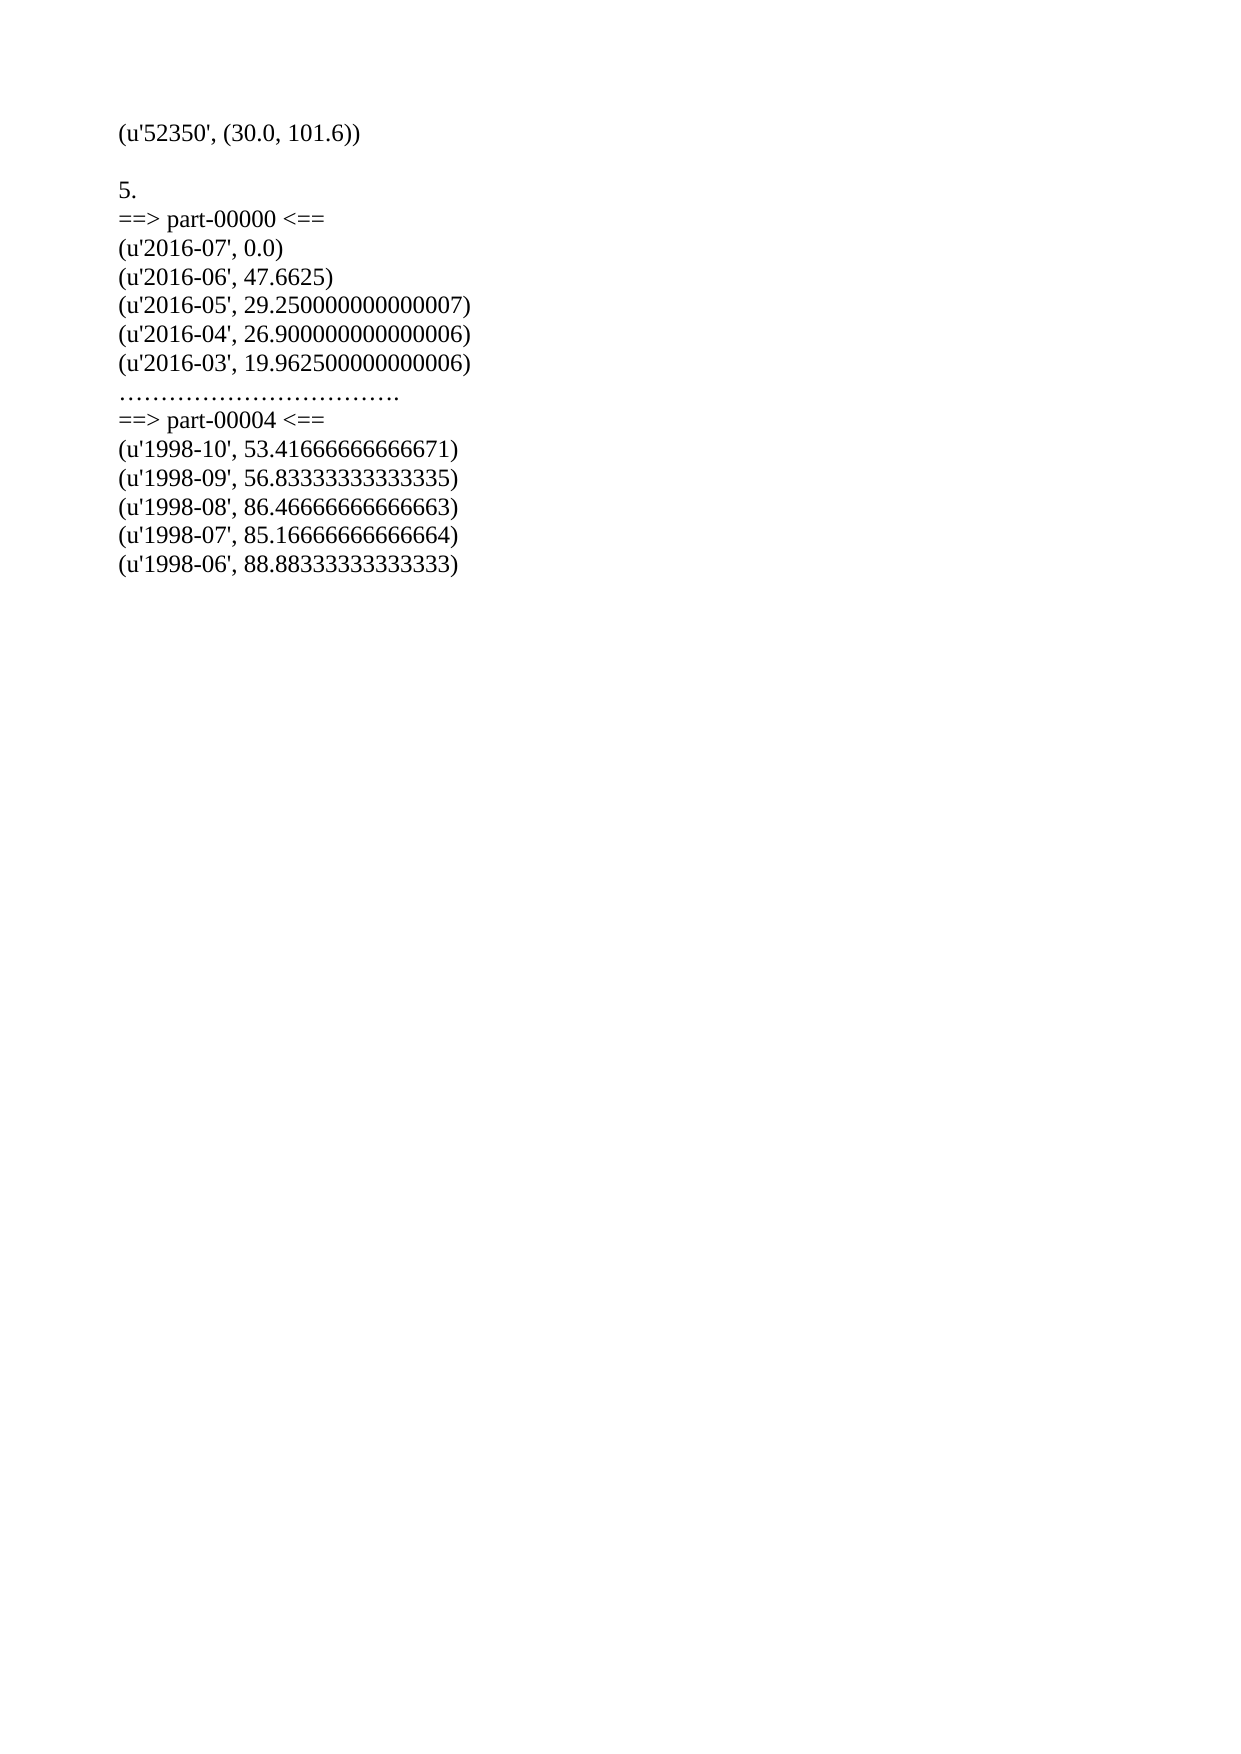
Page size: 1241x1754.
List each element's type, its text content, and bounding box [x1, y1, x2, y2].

text (u'1998-07', 85.16666666666664) [118, 521, 1122, 549]
text ……………………………. [118, 377, 1122, 406]
text ==> part-00000 <== [118, 204, 1122, 233]
text (u'1998-10', 53.41666666666671) [118, 434, 1122, 463]
text (u'1998-08', 86.46666666666663) [118, 492, 1122, 521]
text (u'52350', (30.0, 101.6)) [118, 118, 1122, 147]
text (u'2016-05', 29.250000000000007) [118, 291, 1122, 319]
text (u'2016-06', 47.6625) [118, 262, 1122, 291]
text (u'1998-09', 56.83333333333335) [118, 463, 1122, 492]
text (u'1998-06', 88.88333333333333) [118, 549, 1122, 578]
text (u'2016-07', 0.0) [118, 233, 1122, 262]
text (u'2016-03', 19.962500000000006) [118, 348, 1122, 377]
text ==> part-00004 <== [118, 406, 1122, 434]
text (u'2016-04', 26.900000000000006) [118, 319, 1122, 348]
text 5. [118, 176, 1122, 204]
